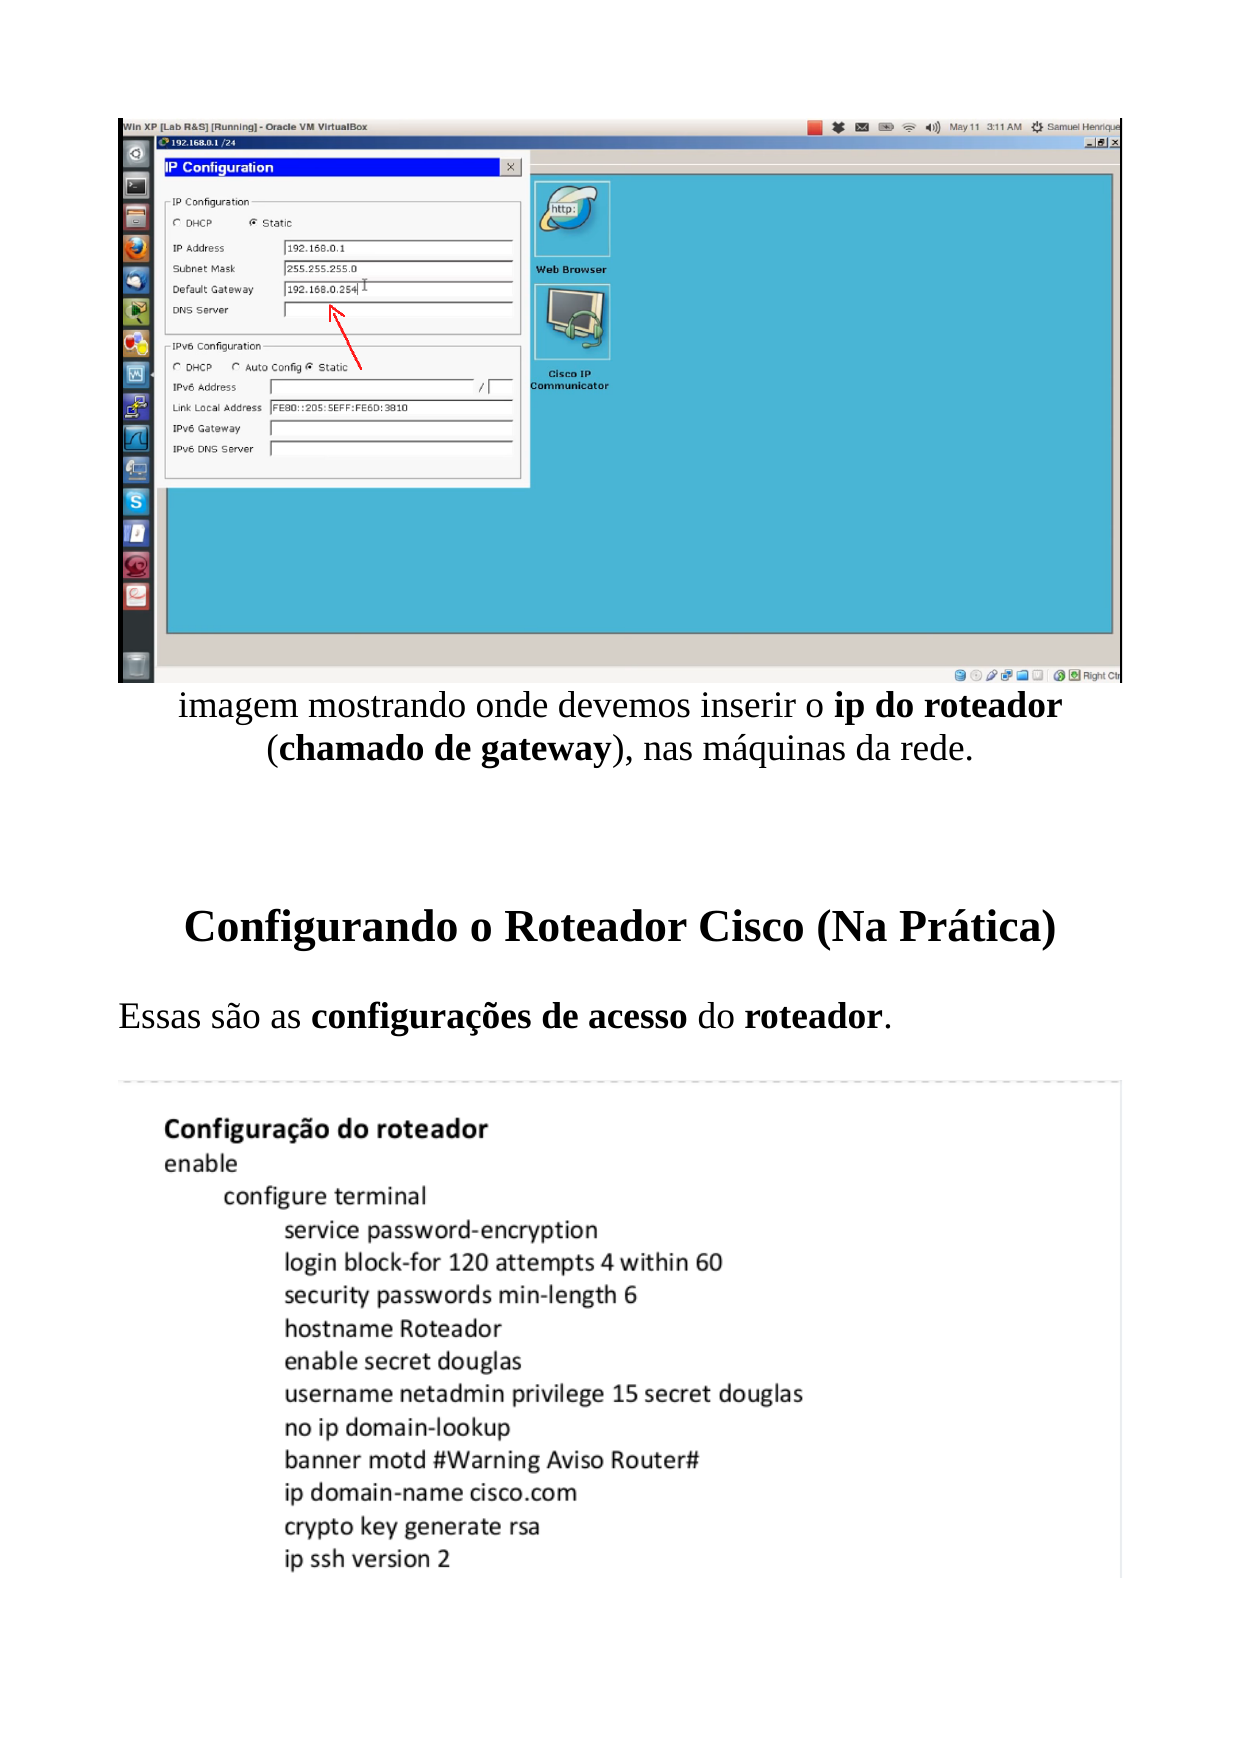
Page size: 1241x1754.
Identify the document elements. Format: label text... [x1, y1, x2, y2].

text imagem mostrando onde devemos inserir o ip do roteador (chamado de gateway), nas máquinas da rede. [118, 683, 1122, 769]
picture [118, 118, 1123, 683]
picture [118, 1080, 1123, 1578]
text Configurando o Roteador Cisco (Na Prática) [118, 898, 1122, 951]
text Essas são as configurações de acesso do roteador. [118, 994, 1122, 1037]
